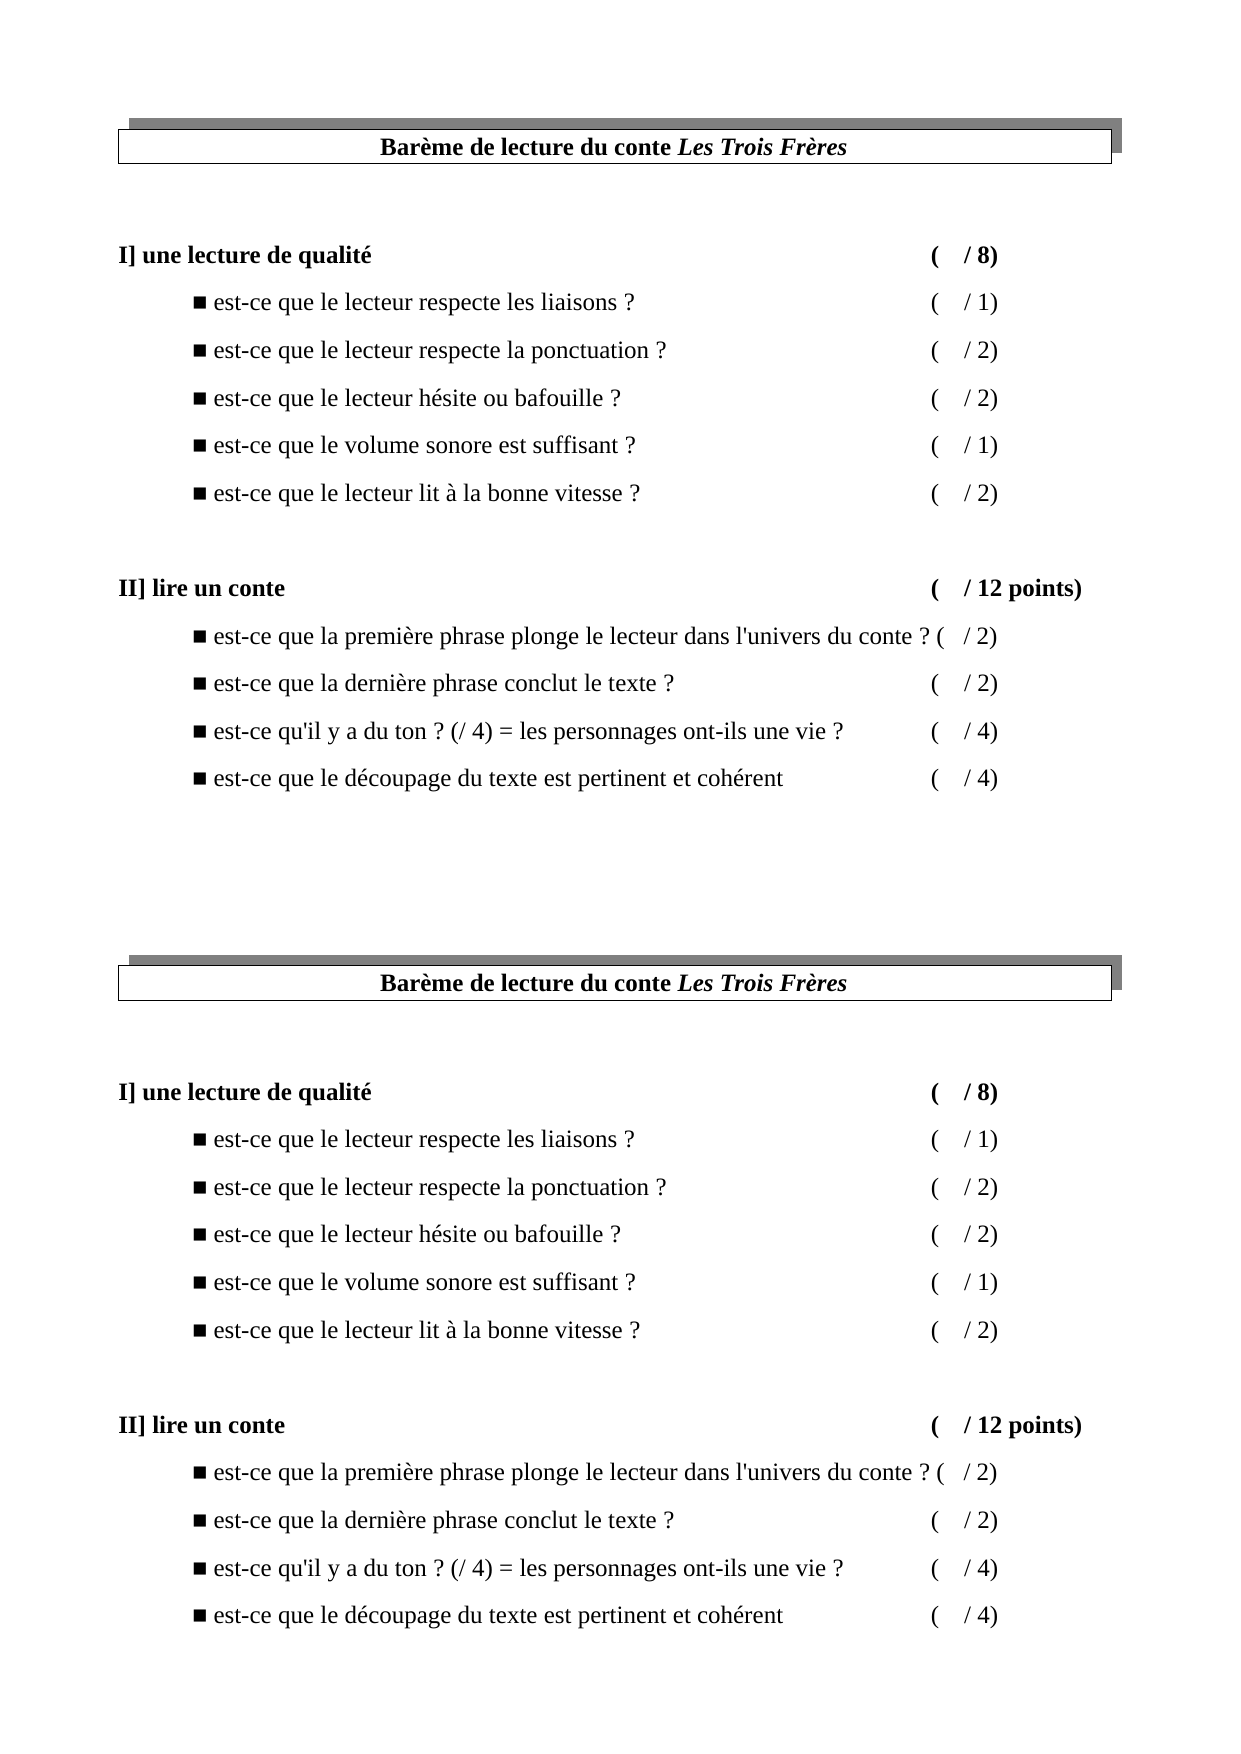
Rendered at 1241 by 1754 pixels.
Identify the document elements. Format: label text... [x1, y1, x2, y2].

text ■ est-ce que le lecteur respecte la ponctuation ? ( / 2) [118, 1172, 1122, 1201]
text I] une lecture de qualité ( / 8) [118, 1077, 1122, 1105]
text ■ est-ce que le volume sonore est suffisant ? ( / 1) [118, 1267, 1122, 1296]
text Barème de lecture du conte Les Trois Frères [119, 130, 1111, 163]
text ■ est-ce que la première phrase plonge le lecteur dans l'univers du conte ? ( / 2) [118, 621, 1122, 649]
text Barème de lecture du conte Les Trois Frères [119, 966, 1111, 1000]
text ■ est-ce que le lecteur lit à la bonne vitesse ? ( / 2) [118, 478, 1122, 507]
text ■ est-ce que le volume sonore est suffisant ? ( / 1) [118, 430, 1122, 459]
text I] une lecture de qualité ( / 8) [118, 240, 1122, 269]
text ■ est-ce que le lecteur lit à la bonne vitesse ? ( / 2) [118, 1315, 1122, 1343]
text ■ est-ce que le lecteur respecte les liaisons ? ( / 1) [118, 287, 1122, 316]
text ■ est-ce que le découpage du texte est pertinent et cohérent ( / 4) [118, 763, 1122, 792]
text II] lire un conte ( / 12 points) [118, 573, 1122, 602]
text ■ est-ce qu'il y a du ton ? (/ 4) = les personnages ont-ils une vie ? ( / 4) [118, 1553, 1122, 1581]
text ■ est-ce que la dernière phrase conclut le texte ? ( / 2) [118, 668, 1122, 697]
text II] lire un conte ( / 12 points) [118, 1410, 1122, 1439]
text ■ est-ce que le lecteur respecte la ponctuation ? ( / 2) [118, 335, 1122, 364]
text ■ est-ce que le découpage du texte est pertinent et cohérent ( / 4) [118, 1600, 1122, 1629]
text ■ est-ce que la dernière phrase conclut le texte ? ( / 2) [118, 1505, 1122, 1534]
text ■ est-ce que le lecteur respecte les liaisons ? ( / 1) [118, 1124, 1122, 1153]
text ■ est-ce qu'il y a du ton ? (/ 4) = les personnages ont-ils une vie ? ( / 4) [118, 716, 1122, 745]
text ■ est-ce que le lecteur hésite ou bafouille ? ( / 2) [118, 383, 1122, 411]
text ■ est-ce que le lecteur hésite ou bafouille ? ( / 2) [118, 1219, 1122, 1248]
text ■ est-ce que la première phrase plonge le lecteur dans l'univers du conte ? ( / 2) [118, 1457, 1122, 1486]
